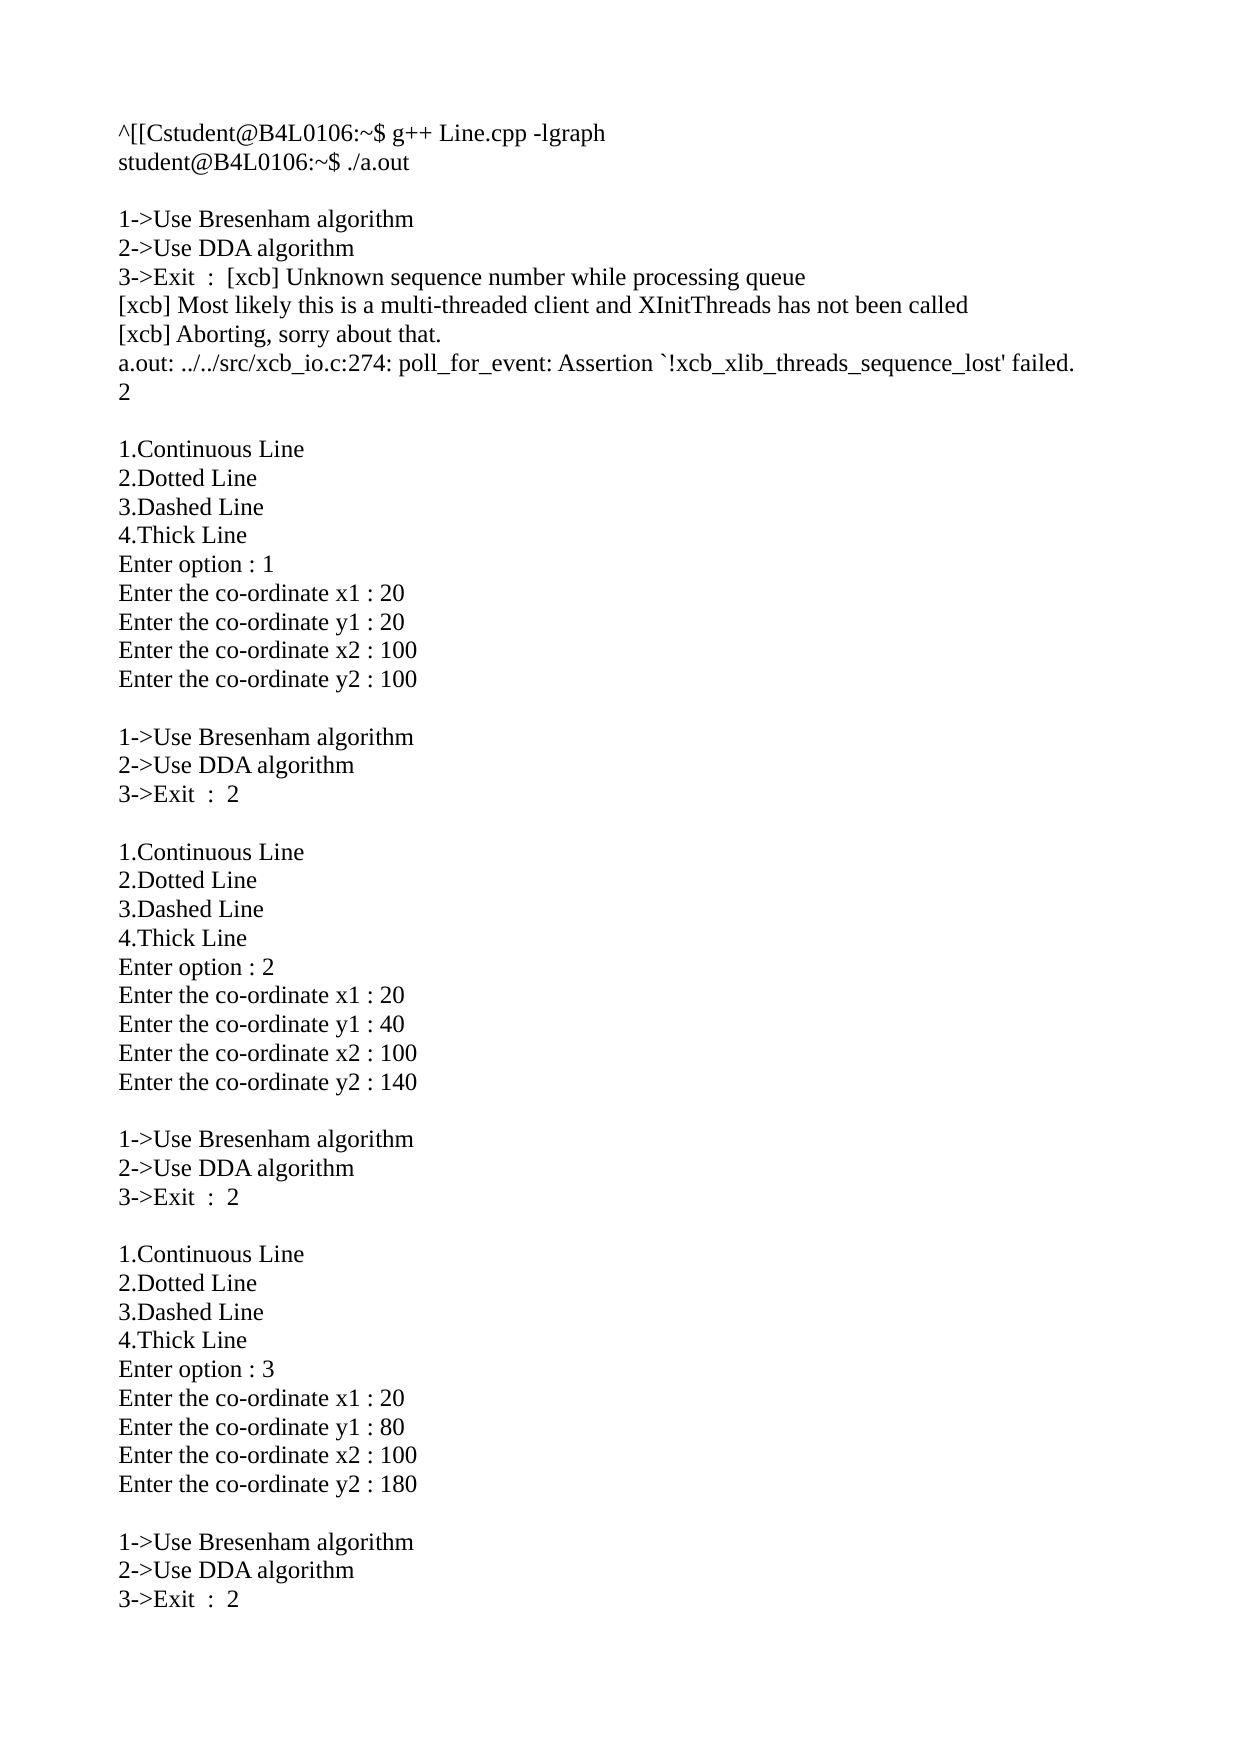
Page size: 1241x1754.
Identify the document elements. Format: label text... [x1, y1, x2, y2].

text [xcb] Aborting, sorry about that. [118, 319, 1122, 348]
text 4.Thick Line [118, 923, 1122, 952]
text 1.Continuous Line [118, 1239, 1122, 1268]
text ^[[Cstudent@B4L0106:~$ g++ Line.cpp -lgraph [118, 118, 1122, 147]
text 2.Dotted Line [118, 1268, 1122, 1297]
text a.out: ../../src/xcb_io.c:274: poll_for_event: Assertion `!xcb_xlib_threads_sequence_lost' failed. [118, 348, 1122, 377]
text Enter option : 3 [118, 1354, 1122, 1383]
text Enter the co-ordinate x2 : 100 [118, 1441, 1122, 1469]
text student@B4L0106:~$ ./a.out [118, 147, 1122, 176]
text Enter the co-ordinate x2 : 100 [118, 1038, 1122, 1067]
text 2.Dotted Line [118, 866, 1122, 894]
text Enter the co-ordinate x1 : 20 [118, 1383, 1122, 1412]
text 2->Use DDA algorithm [118, 1153, 1122, 1182]
text 1->Use Bresenham algorithm [118, 204, 1122, 233]
text Enter the co-ordinate y1 : 40 [118, 1009, 1122, 1038]
text Enter the co-ordinate y2 : 140 [118, 1067, 1122, 1096]
text 2->Use DDA algorithm [118, 233, 1122, 262]
text 3->Exit : 2 [118, 1182, 1122, 1211]
text 1.Continuous Line [118, 837, 1122, 866]
text 4.Thick Line [118, 521, 1122, 549]
text Enter option : 2 [118, 952, 1122, 981]
text Enter the co-ordinate x2 : 100 [118, 636, 1122, 664]
text 1->Use Bresenham algorithm [118, 1527, 1122, 1556]
text Enter the co-ordinate y2 : 100 [118, 664, 1122, 693]
text 1->Use Bresenham algorithm [118, 722, 1122, 751]
text 3->Exit : 2 [118, 1584, 1122, 1613]
text 1->Use Bresenham algorithm [118, 1124, 1122, 1153]
text [xcb] Most likely this is a multi-threaded client and XInitThreads has not been called [118, 291, 1122, 319]
text Enter the co-ordinate x1 : 20 [118, 578, 1122, 607]
text 4.Thick Line [118, 1326, 1122, 1354]
text 2->Use DDA algorithm [118, 1556, 1122, 1584]
text Enter the co-ordinate y1 : 20 [118, 607, 1122, 636]
text Enter the co-ordinate x1 : 20 [118, 981, 1122, 1009]
text 2.Dotted Line [118, 463, 1122, 492]
text Enter the co-ordinate y2 : 180 [118, 1469, 1122, 1498]
text 2->Use DDA algorithm [118, 751, 1122, 779]
text 2 [118, 377, 1122, 406]
text 3.Dashed Line [118, 1297, 1122, 1326]
text 1.Continuous Line [118, 434, 1122, 463]
text Enter option : 1 [118, 549, 1122, 578]
text 3.Dashed Line [118, 894, 1122, 923]
text 3->Exit : [xcb] Unknown sequence number while processing queue [118, 262, 1122, 291]
text Enter the co-ordinate y1 : 80 [118, 1412, 1122, 1441]
text 3->Exit : 2 [118, 779, 1122, 808]
text 3.Dashed Line [118, 492, 1122, 521]
